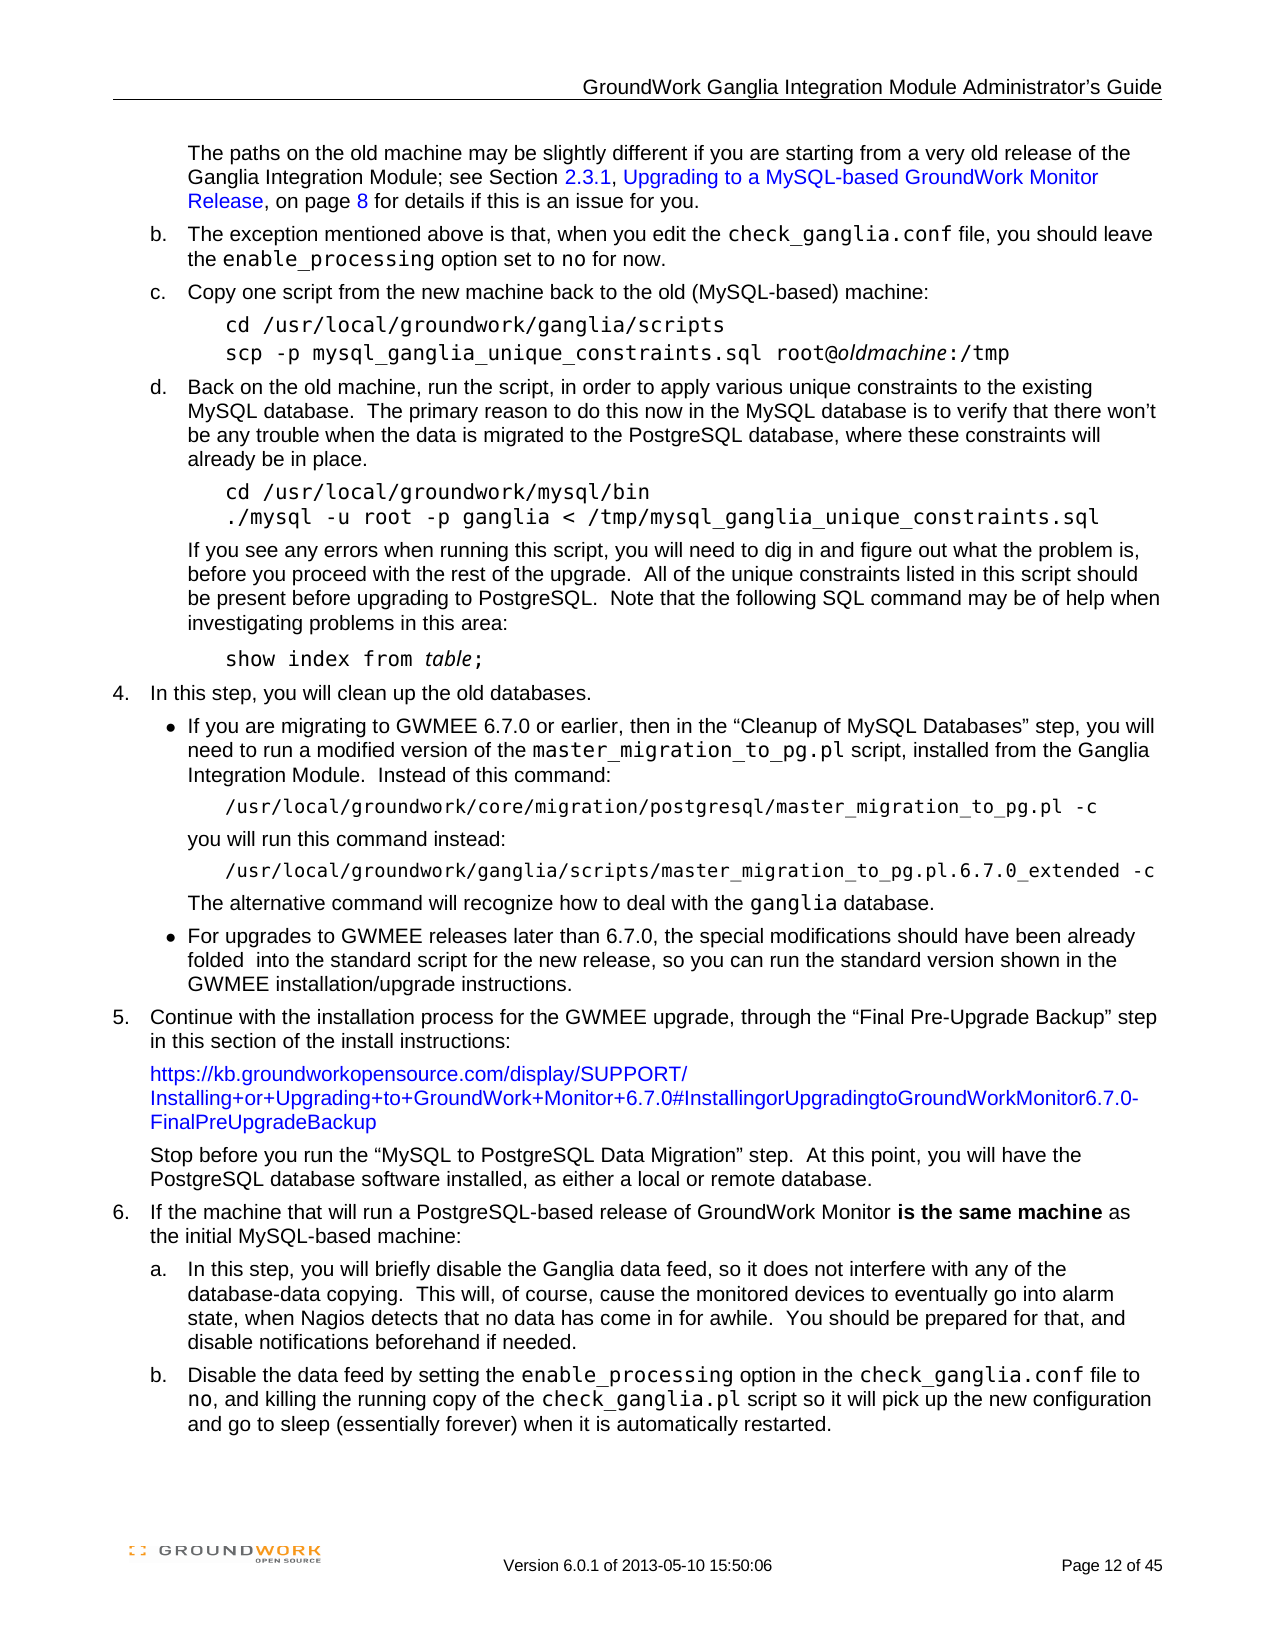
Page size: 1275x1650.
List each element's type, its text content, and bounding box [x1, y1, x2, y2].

text /usr/local/groundwork/core/migration/postgresql/master_migration_to_pg.pl -c [225, 796, 1162, 817]
text The alternative command will recognize how to deal with the ganglia database. [187, 890, 1162, 915]
text https://kb.groundworkopensource.com/display/SUPPORT/Installing+or+Upgrading+to+GroundWork+Monitor+6.7.0#InstallingorUpgradingtoGroundWorkMonitor6.7.0-FinalPreUpgradeBackup [150, 1062, 1162, 1134]
list Copy one script from the new machine back to the old (MySQL-based) machine: [150, 280, 1162, 304]
text scp -p mysql_ganglia_unique_constraints.sql root@oldmachine:/tmp [225, 338, 1162, 366]
list If you are migrating to GWMEE 6.7.0 or earlier, then in the “Cleanup of MySQL Databases” step, you will need to run a modified version of the master_migration_to_pg.pl script, installed from the Ganglia Integration Module. Instead of this command: [165, 714, 1162, 787]
text The paths on the old machine may be slightly different if you are starting from a very old release of the Ganglia Integration Module; see Section 2.3.1, Upgrading to a MySQL-based GroundWork Monitor Release, on page 7 for details if this is an issue for you. [187, 141, 1162, 213]
list In this step, you will clean up the old databases. [112, 681, 1162, 705]
list Disable the data feed by setting the enable_processing option in the check_ganglia.conf file to no, and killing the running copy of the check_ganglia.pl script so it will pick up the new configuration and go to sleep (essentially forever) when it is automatically restarted. [150, 1363, 1162, 1436]
list Continue with the installation process for the GWMEE upgrade, through the “Final Pre-Upgrade Backup” step in this section of the install instructions: [112, 1005, 1162, 1053]
text show index from table; [225, 643, 1162, 672]
text If you see any errors when running this script, you will need to dig in and figure out what the problem is, before you proceed with the rest of the upgrade. All of the unique constraints listed in this script should be present before upgrading to PostgreSQL. Note that the following SQL command may be of help when investigating problems in this area: [187, 538, 1162, 634]
list In this step, you will briefly disable the Ganglia data feed, so it does not interfere with any of the database-data copying. This will, of course, cause the monitored devices to eventually go into alarm state, when Nagios detects that no data has come in for awhile. You should be prepared for that, and disable notifications beforehand if needed. [150, 1257, 1162, 1354]
text cd /usr/local/groundwork/mysql/bin [225, 480, 1162, 505]
text cd /usr/local/groundwork/ganglia/scripts [225, 313, 1162, 338]
text Stop before you run the “MySQL to PostgreSQL Data Migration” step. At this point, you will have the PostgreSQL database software installed, as either a local or remote database. [150, 1143, 1162, 1191]
list The exception mentioned above is that, when you edit the check_ganglia.conf file, you should leave the enable_processing option set to no for now. [150, 222, 1162, 271]
list If the machine that will run a PostgreSQL-based release of GroundWork Monitor is the same machine as the initial MySQL-based machine: [112, 1200, 1162, 1248]
list For upgrades to GWMEE releases later than 6.7.0, the special modifications should have been already folded into the standard script for the new release, so you can run the standard version shown in the GWMEE installation/upgrade instructions. [165, 924, 1162, 996]
text you will run this command instead: [187, 826, 1162, 851]
picture [129, 1546, 321, 1563]
list Back on the old machine, run the script, in order to apply various unique constraints to the existing MySQL database. The primary reason to do this now in the MySQL database is to verify that there won’t be any trouble when the data is migrated to the PostgreSQL database, where these constraints will already be in place. [150, 375, 1162, 471]
text ./mysql -u root -p ganglia < /tmp/mysql_ganglia_unique_constraints.sql [225, 505, 1162, 529]
text /usr/local/groundwork/ganglia/scripts/master_migration_to_pg.pl.6.7.0_extended -c [225, 859, 1162, 881]
